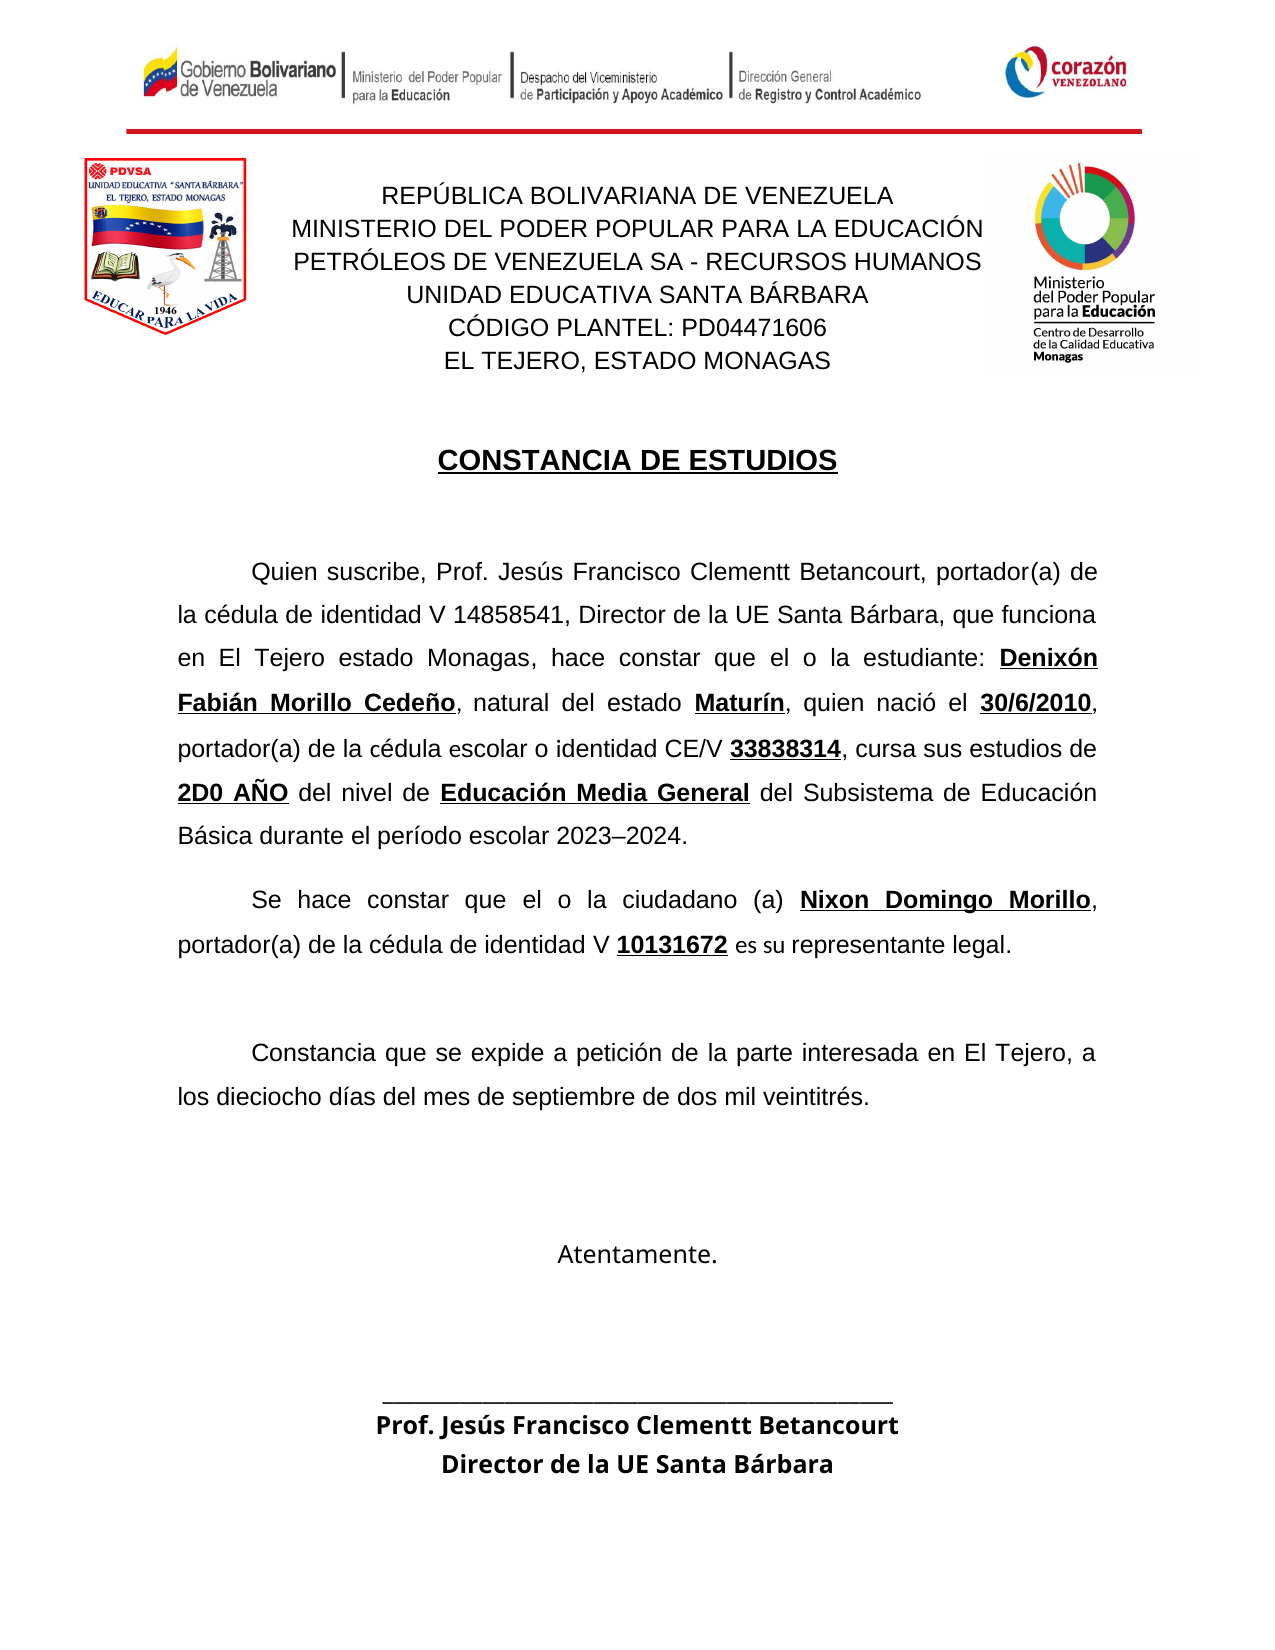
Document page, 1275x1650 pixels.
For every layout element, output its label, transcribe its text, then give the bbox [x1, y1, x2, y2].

subtitle PETRÓLEOS DE VENEZUELA SA - RECURSOS HUMANOS [252, 247, 978, 275]
subtitle REPÚBLICA BOLIVARIANA DE VENEZUELA [252, 181, 978, 209]
text CÓDIGO PLANTEL: PD04471606 [177, 313, 978, 341]
text Atentamente. [177, 1237, 1098, 1271]
text EL TEJERO, ESTADO MONAGAS [177, 346, 978, 374]
picture [79, 158, 252, 335]
text Prof. Jesús Francisco Clementt Betancourt [177, 1407, 1098, 1441]
text Constancia que se expide a petición de la parte interesada en El Tejero, a los dieciocho días del mes de septiembre de dos mil veintitrés. [177, 1038, 1098, 1110]
text Director de la UE Santa Bárbara [177, 1447, 1098, 1481]
picture [978, 153, 1200, 377]
subtitle CONSTANCIA DE ESTUDIOS [177, 443, 1098, 476]
text Se hace constar que el o la ciudadano (a) Nixon Domingo Morillo, portador(a) de la cédula de identidad V 10131672 es su representante legal. [177, 885, 1098, 959]
text Quien suscribe, Prof. Jesús Francisco Clementt Betancourt, portador(a) de la cédula de identidad V 14858541, Director de la UE Santa Bárbara, que funciona en El Tejero estado Monagas, hace constar que el o la estudiante: Denixón Fabián Morillo Cedeño, natural del estado Maturín, quien nació el 30/6/2010, portador(a) de la cédula escolar o identidad CE/V 33838314, cursa sus estudios de 2D0 AÑO del nivel de Educación Media General del Subsistema de Educación Básica durante el período escolar 2023–2024. [177, 557, 1098, 849]
subtitle MINISTERIO DEL PODER POPULAR PARA LA EDUCACIÓN [252, 214, 978, 242]
text UNIDAD EDUCATIVA SANTA BÁRBARA [252, 280, 978, 308]
picture [126, 11, 1142, 134]
text ______________________________________________ [177, 1373, 1098, 1407]
